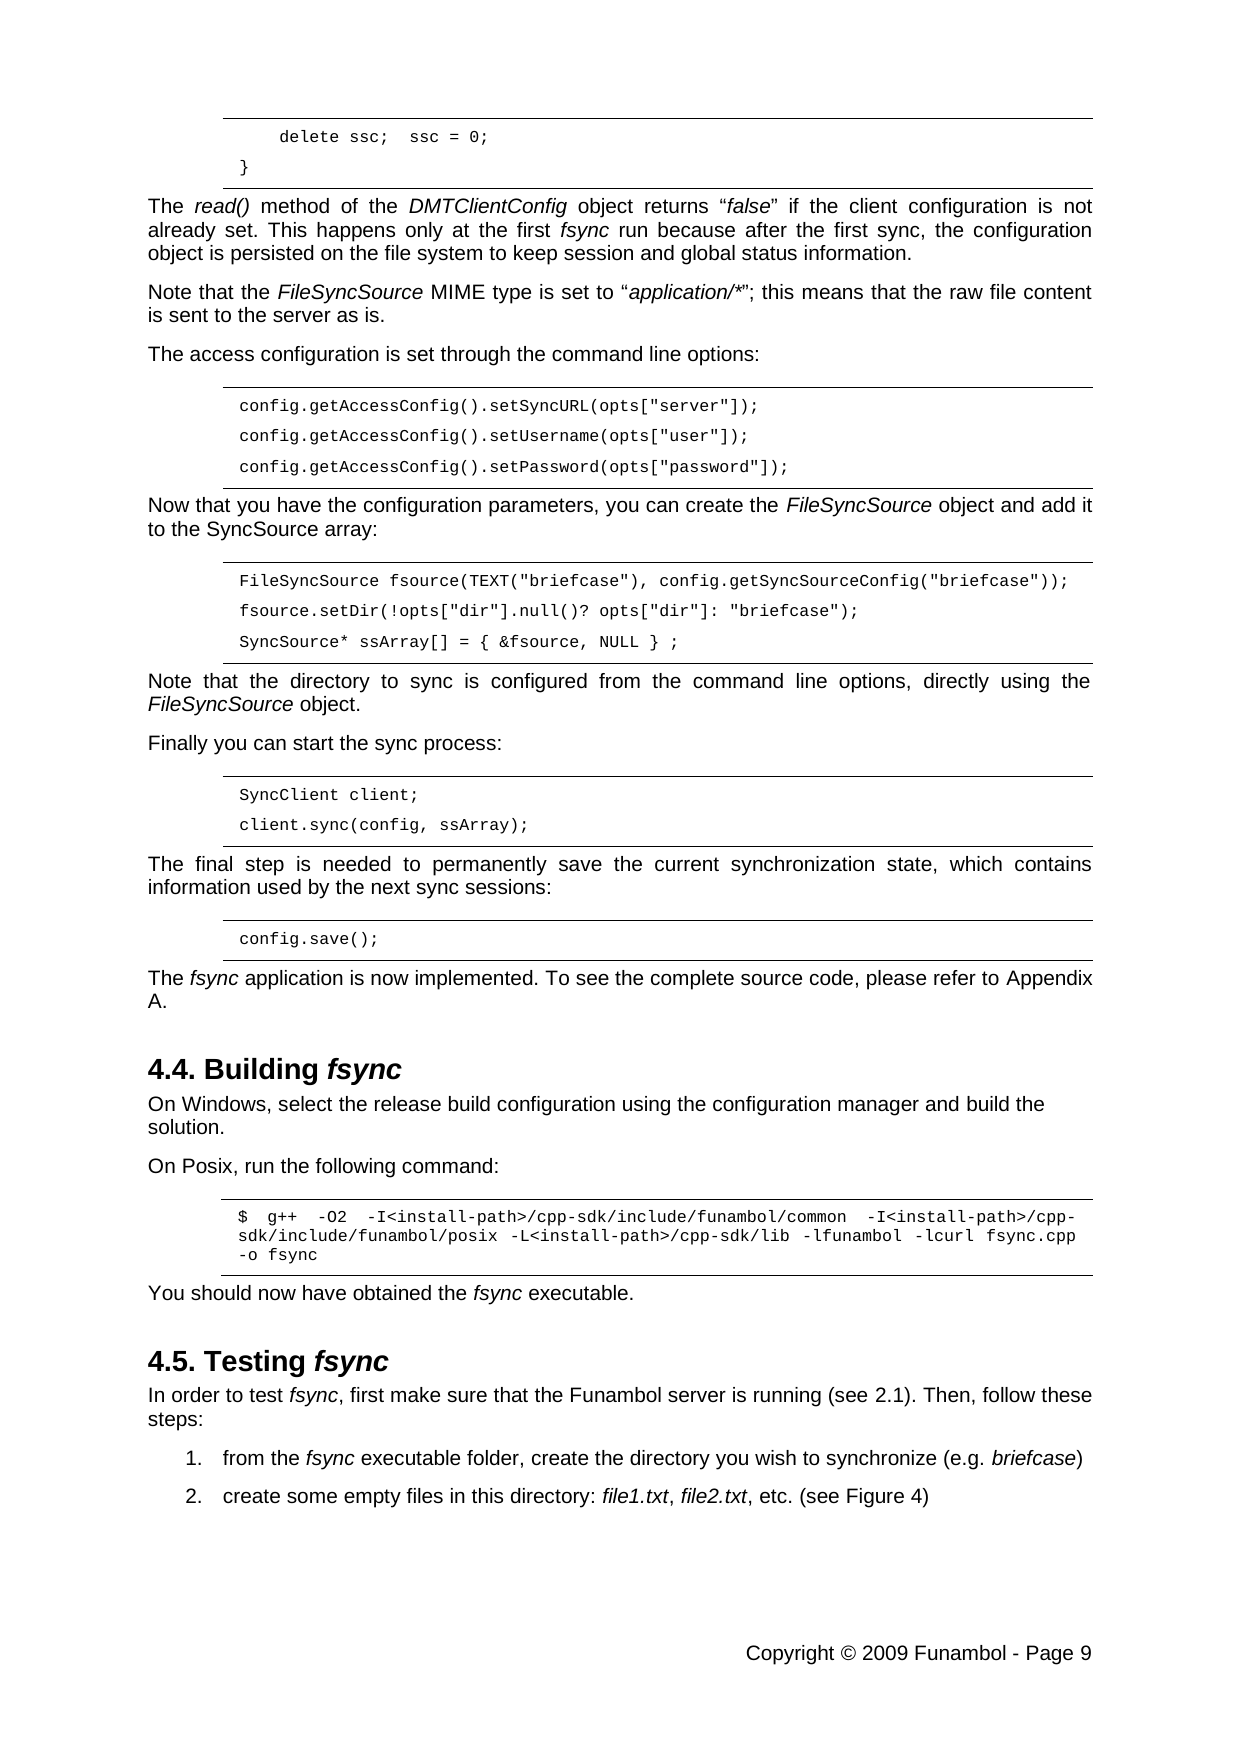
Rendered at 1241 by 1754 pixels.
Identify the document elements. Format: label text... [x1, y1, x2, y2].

text On Windows, select the release build configuration using the configuration manager and build the solution. [148, 1092, 1093, 1139]
text SyncClient client; [223, 777, 1093, 805]
text FileSyncSource fsource(TEXT("briefcase"), config.getSyncSourceConfig("briefcase")); [223, 563, 1093, 591]
text config.getAccessConfig().setSyncURL(opts["server"]); [223, 388, 1093, 416]
text On Posix, run the following command: [148, 1154, 1093, 1178]
text Now that you have the configuration parameters, you can create the FileSyncSource object and add it to the SyncSource array: [148, 494, 1093, 541]
text config.save(); [223, 921, 1093, 960]
text Finally you can start the sync process: [148, 731, 1093, 755]
text In order to test fsync, first make sure that the Funambol server is running (see 2.1). Then, follow these steps: [148, 1384, 1093, 1431]
list from the fsync executable folder, create the directory you wish to synchronize (e.g. briefcase) [185, 1446, 1093, 1469]
text Note that the FileSyncSource MIME type is set to “application/*”; this means that the raw file content is sent to the server as is. [148, 280, 1093, 327]
text client.sync(config, ssArray); [223, 806, 1093, 846]
subtitle Building fsync [148, 1053, 1093, 1086]
list create some empty files in this directory: file1.txt, file2.txt, etc. (see Figure 4) [185, 1484, 1093, 1508]
text The final step is needed to permanently save the current synchronization state, which contains information used by the next sync sessions: [148, 852, 1093, 899]
text config.getAccessConfig().setUsername(opts["user"]); [223, 417, 1093, 447]
text SyncSource* ssArray[] = { &fsource, NULL } ; [223, 623, 1093, 663]
text You should now have obtained the fsync executable. [148, 1282, 1093, 1305]
text The fsync application is now implemented. To see the complete source code, please refer to Appendix A. [148, 966, 1093, 1013]
subtitle Testing fsync [148, 1345, 1093, 1378]
text } [223, 149, 1093, 188]
text $ g++ -O2 -I<install-path>/cpp-sdk/include/funambol/common -I<install-path>/cpp-sdk/include/funambol/posix -L<install-path>/cpp-sdk/lib -lfunambol -lcurl fsync.cpp -o fsync [221, 1200, 1093, 1275]
text config.getAccessConfig().setPassword(opts["password"]); [223, 448, 1093, 488]
text The read() method of the DMTClientConfig object returns “false” if the client configuration is not already set. This happens only at the first fsync run because after the first sync, the configuration object is persisted on the file system to keep session and global status information. [148, 194, 1093, 265]
text delete ssc; ssc = 0; [223, 119, 1093, 147]
text fsource.setDir(!opts["dir"].null()? opts["dir"]: "briefcase"); [223, 593, 1093, 622]
text The access configuration is set through the command line options: [148, 342, 1093, 366]
text Note that the directory to sync is configured from the command line options, directly using the FileSyncSource object. [148, 669, 1093, 716]
